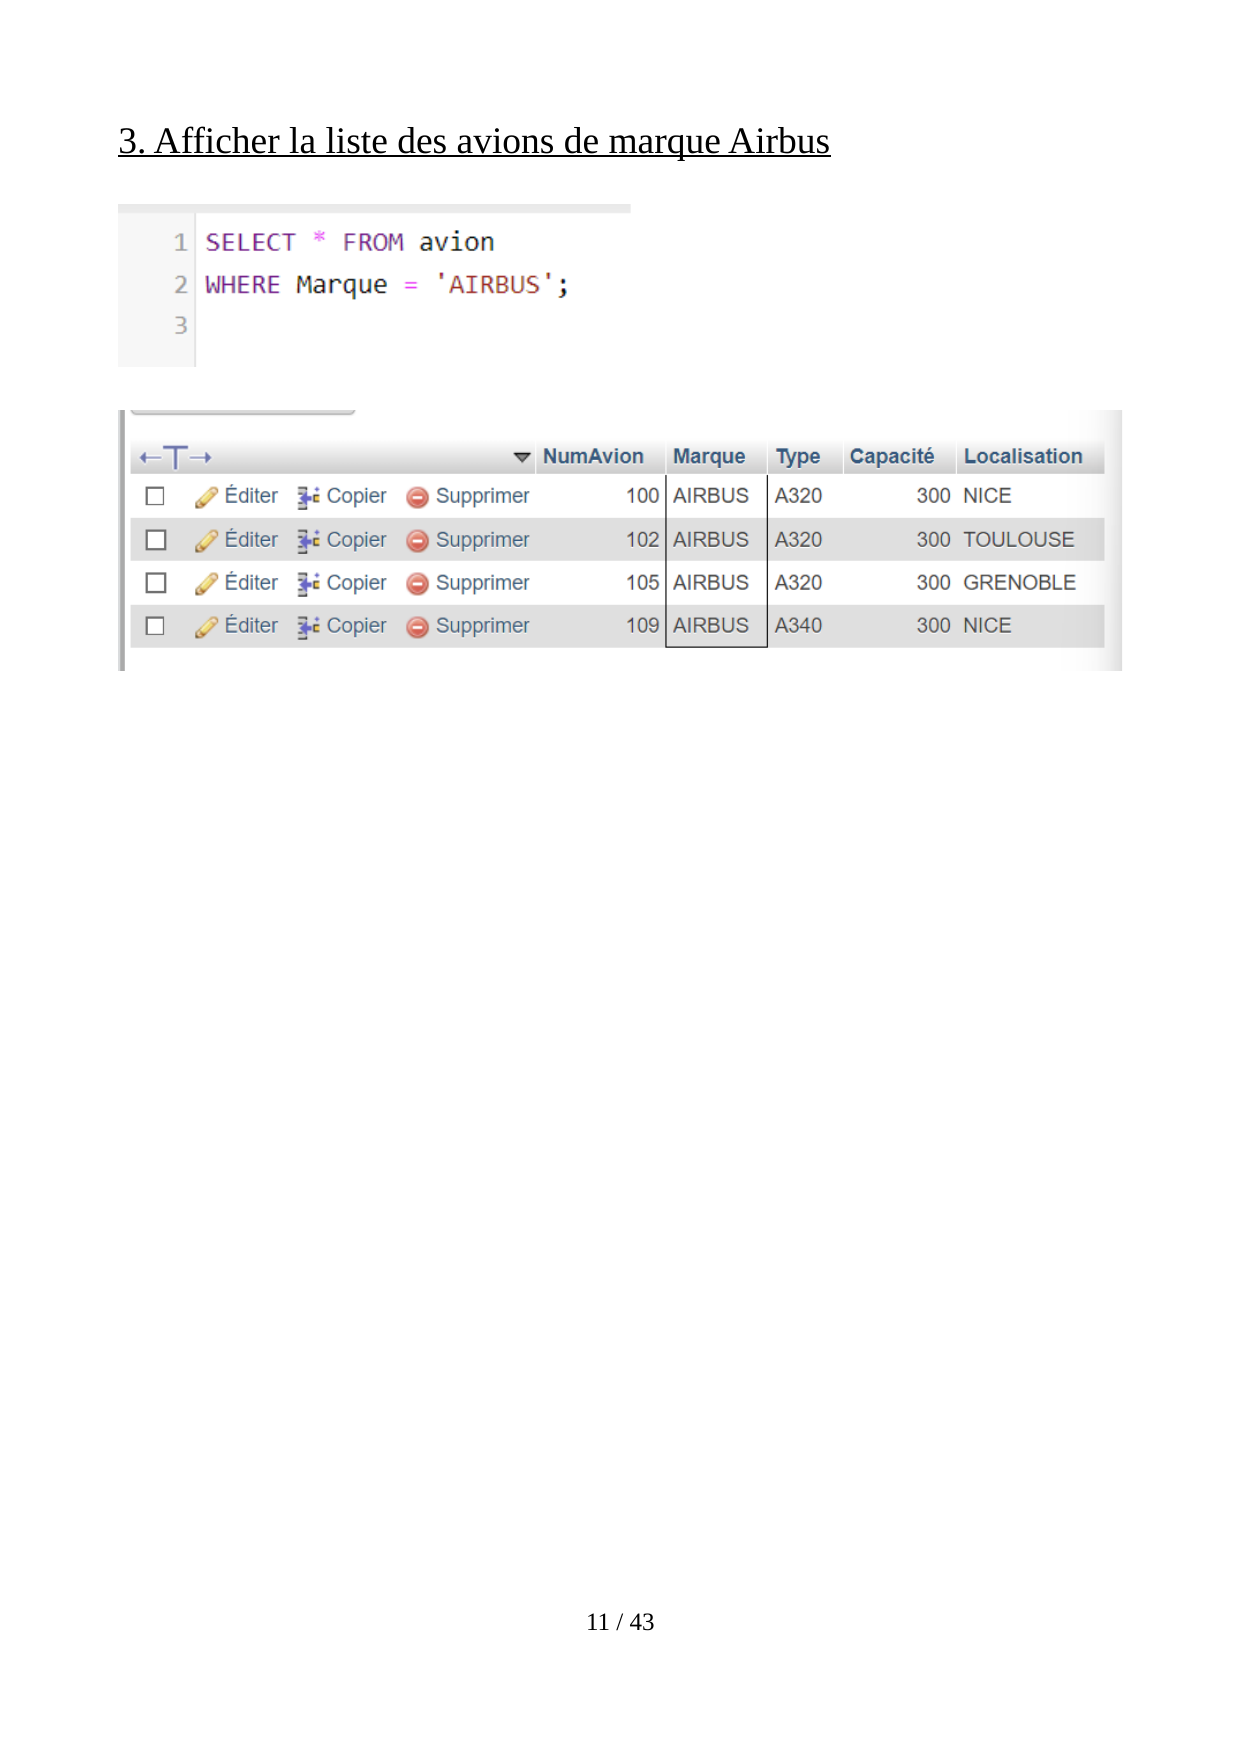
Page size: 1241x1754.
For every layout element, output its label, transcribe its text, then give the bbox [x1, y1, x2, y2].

text 3. Afficher la liste des avions de marque Airbus [118, 118, 1122, 161]
picture [118, 410, 1123, 671]
picture [118, 204, 631, 367]
